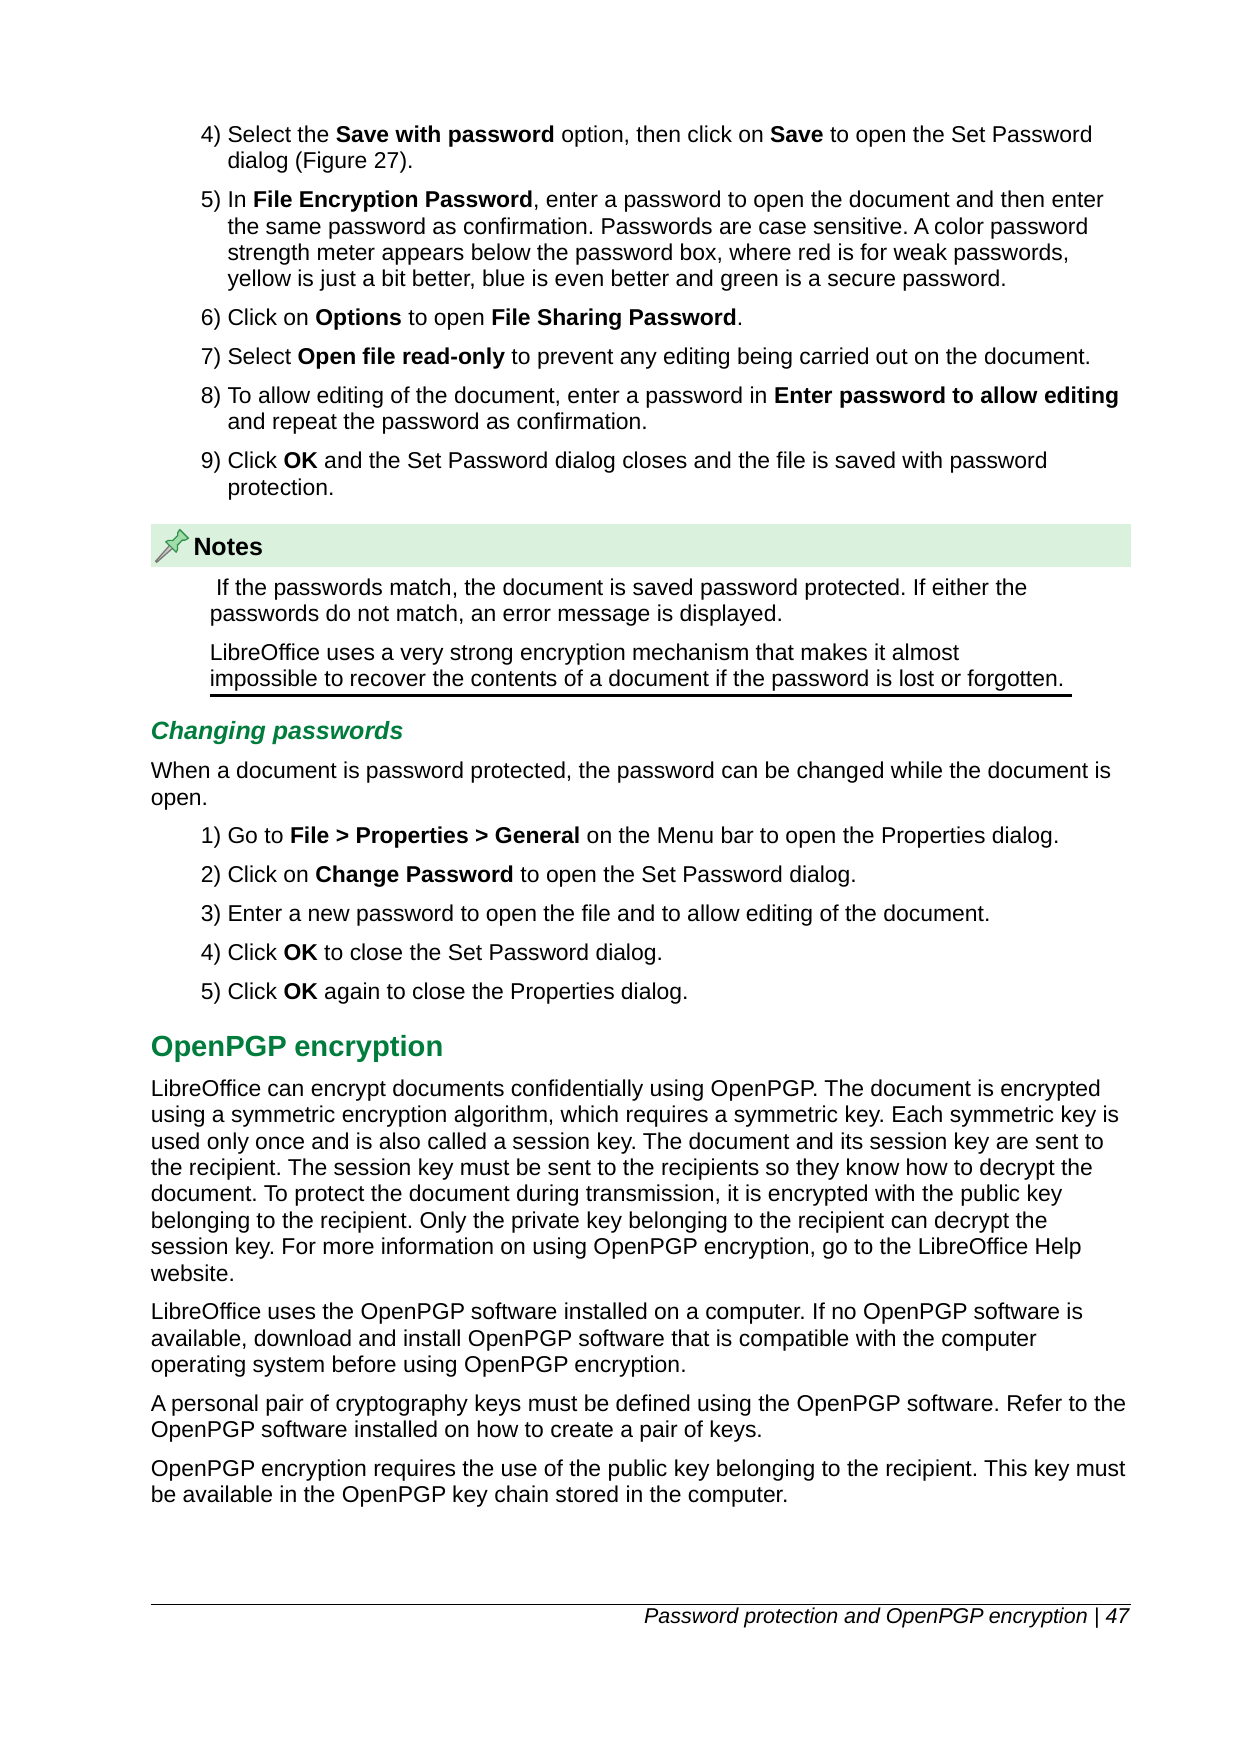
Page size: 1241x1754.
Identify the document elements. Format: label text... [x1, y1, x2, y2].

list Click on Change Password to open the Set Password dialog. [227, 861, 1131, 888]
subtitle Notes [151, 524, 1131, 567]
list Click OK again to close the Properties dialog. [227, 978, 1131, 1004]
list Go to File > Properties > General on the Menu bar to open the Properties dialog. [227, 822, 1131, 849]
text LibreOffice can encrypt documents confidentially using OpenPGP. The document is encrypted using a symmetric encryption algorithm, which requires a symmetric key. Each symmetric key is used only once and is also called a session key. The document and its session key are sent to the recipient. The session key must be sent to the recipients so they know how to decrypt the document. To protect the document during transmission, it is encrypted with the public key belonging to the recipient. Only the private key belonging to the recipient can decrypt the session key. For more information on using OpenPGP encryption, go to the LibreOffice Help website. [151, 1075, 1131, 1286]
list When a document is password protected, the password can be changed while the document is open. [151, 757, 1131, 810]
list Click OK and the Set Password dialog closes and the file is saved with password protection. [227, 447, 1131, 500]
text LibreOffice uses the OpenPGP software installed on a computer. If no OpenPGP software is available, download and install OpenPGP software that is compatible with the computer operating system before using OpenPGP encryption. [151, 1298, 1131, 1377]
subtitle OpenPGP encryption [151, 1029, 1131, 1063]
list Click on Options to open File Sharing Password. [227, 304, 1131, 331]
list Select the Save with password option, then click on Save to open the Set Password dialog (Figure 27). [227, 121, 1131, 174]
list Select Open file read-only to prevent any editing being carried out on the document. [227, 343, 1131, 369]
text If the passwords match, the document is saved password protected. If either the passwords do not match, an error message is displayed. [209, 574, 1072, 626]
list In File Encryption Password, enter a password to open the document and then enter the same password as confirmation. Passwords are case sensitive. A color password strength meter appears below the password box, where red is for weak passwords, yellow is just a bit better, blue is even better and green is a secure password. [227, 186, 1131, 292]
list Enter a new password to open the file and to allow editing of the document. [227, 900, 1131, 927]
list Click OK to close the Set Password dialog. [227, 939, 1131, 965]
text LibreOffice uses a very strong encryption mechanism that makes it almost impossible to recover the contents of a document if the password is lost or forgotten. [209, 639, 1072, 697]
subtitle Changing passwords [151, 716, 1131, 745]
list To allow editing of the document, enter a password in Enter password to allow editing and repeat the password as confirmation. [227, 382, 1131, 434]
text OpenPGP encryption requires the use of the public key belonging to the recipient. This key must be available in the OpenPGP key chain stored in the computer. [151, 1455, 1131, 1508]
text A personal pair of cryptography keys must be defined using the OpenPGP software. Refer to the OpenPGP software installed on how to create a pair of keys. [151, 1390, 1131, 1443]
